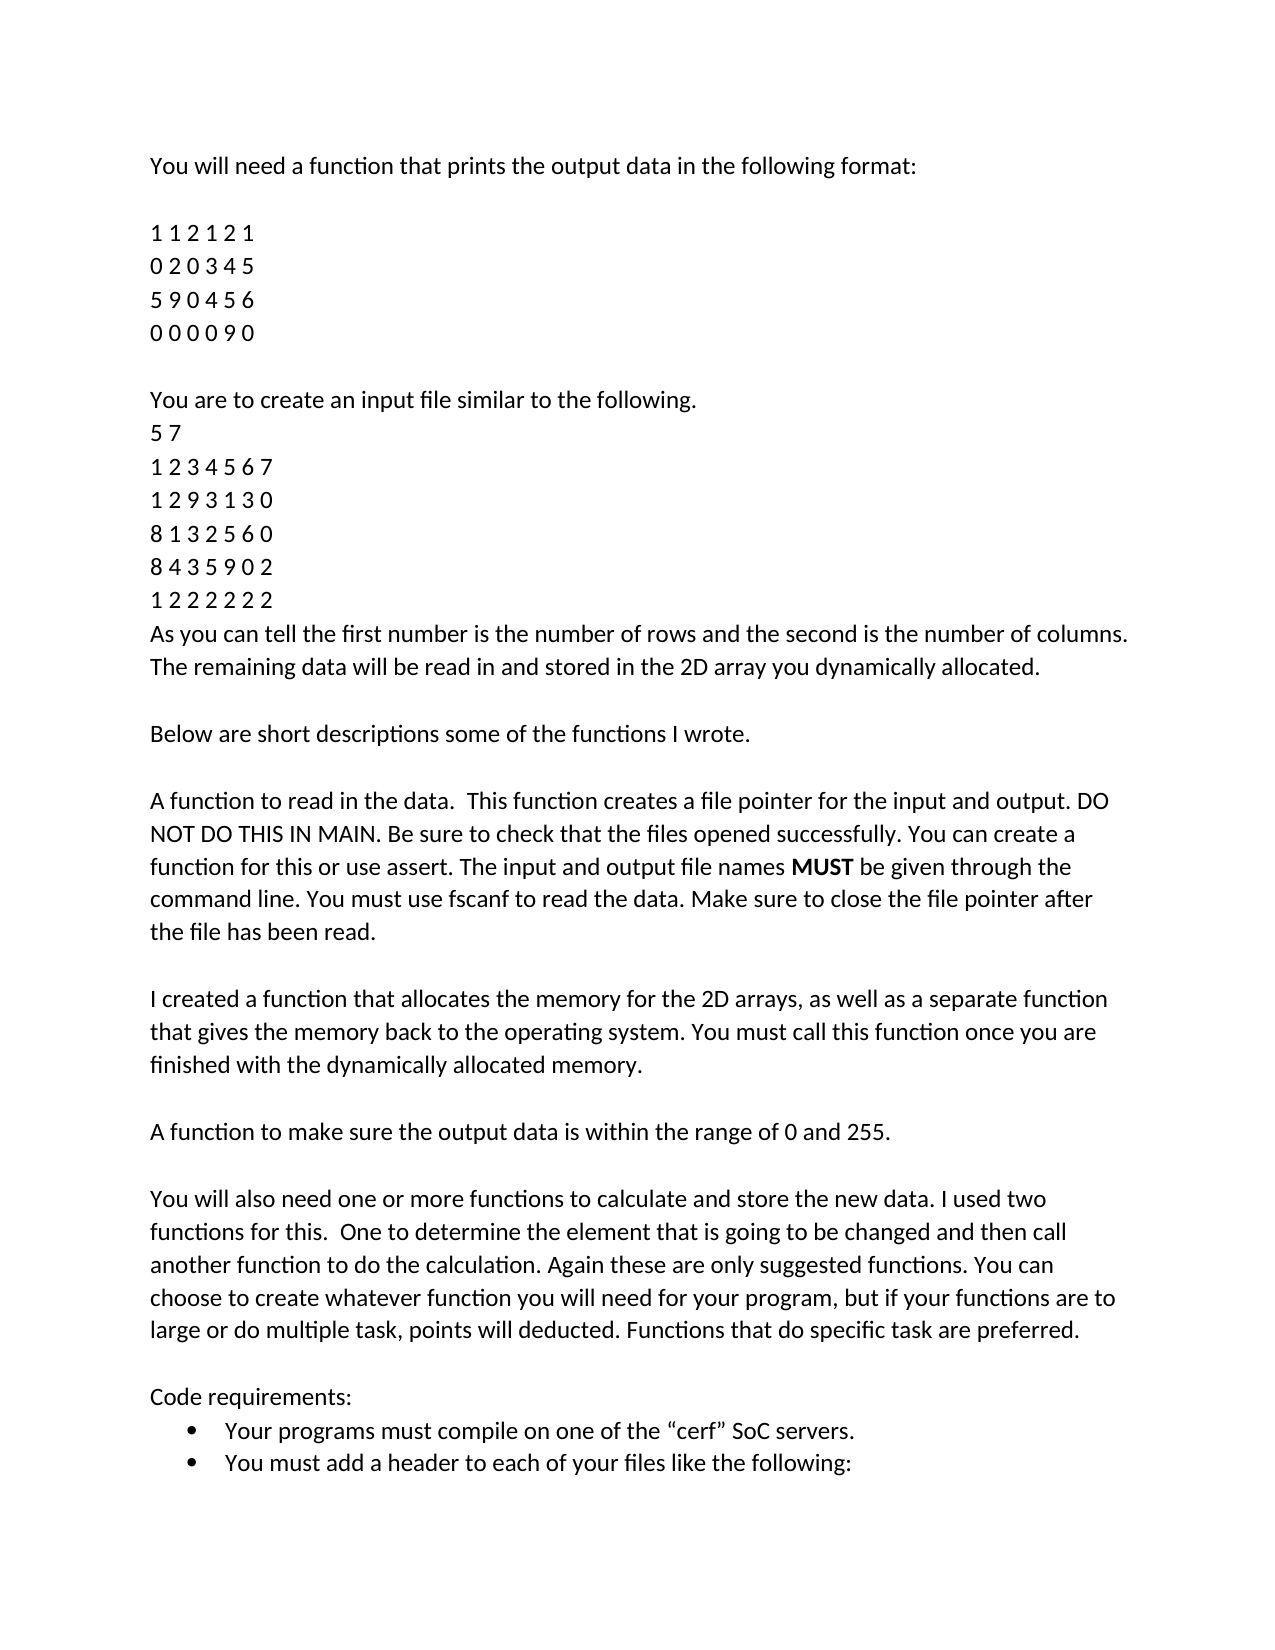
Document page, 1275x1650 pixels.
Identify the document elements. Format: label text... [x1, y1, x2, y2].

text 1 1 2 1 2 1 [150, 217, 1131, 247]
list You must add a header to each of your files like the following: [187, 1447, 1131, 1478]
text You will also need one or more functions to calculate and store the new data. I used two functions for this. One to determine the element that is going to be changed and then call another function to do the calculation. Again these are only suggested functions. You can choose to create whatever function you will need for your program, but if your functions are to large or do multiple task, points will deducted. Functions that do specific task are preferred. [150, 1183, 1131, 1345]
text As you can tell the first number is the number of rows and the second is the number of columns. The remaining data will be read in and stored in the 2D array you dynamically allocated. [150, 618, 1131, 682]
list Your programs must compile on one of the “cerf” SoC servers. [187, 1415, 1131, 1445]
text 1 2 9 3 1 3 0 [150, 484, 1131, 515]
text 5 9 0 4 5 6 [150, 284, 1131, 314]
text You are to create an input file similar to the following. [150, 384, 1131, 414]
text 0 0 0 0 9 0 [150, 317, 1131, 348]
text Below are short descriptions some of the functions I wrote. [150, 718, 1131, 748]
text 8 1 3 2 5 6 0 [150, 518, 1131, 548]
text A function to read in the data. This function creates a file pointer for the input and output. DO NOT DO THIS IN MAIN. Be sure to check that the files opened successfully. You can create a function for this or use assert. The input and output file names MUST be given through the command line. You must use fscanf to read the data. Make sure to close the file pointer after the file has been read. [150, 785, 1131, 947]
text 1 2 2 2 2 2 2 [150, 585, 1131, 615]
text 5 7 [150, 417, 1131, 448]
text A function to make sure the output data is within the range of 0 and 255. [150, 1116, 1131, 1147]
text 1 2 3 4 5 6 7 [150, 451, 1131, 481]
text 0 2 0 3 4 5 [150, 250, 1131, 281]
text I created a function that allocates the memory for the 2D arrays, as well as a separate function that gives the memory back to the operating system. You must call this function once you are finished with the dynamically allocated memory. [150, 983, 1131, 1080]
text Code requirements: [150, 1381, 1131, 1412]
text 8 4 3 5 9 0 2 [150, 551, 1131, 582]
text You will need a function that prints the output data in the following format: [150, 150, 1131, 181]
